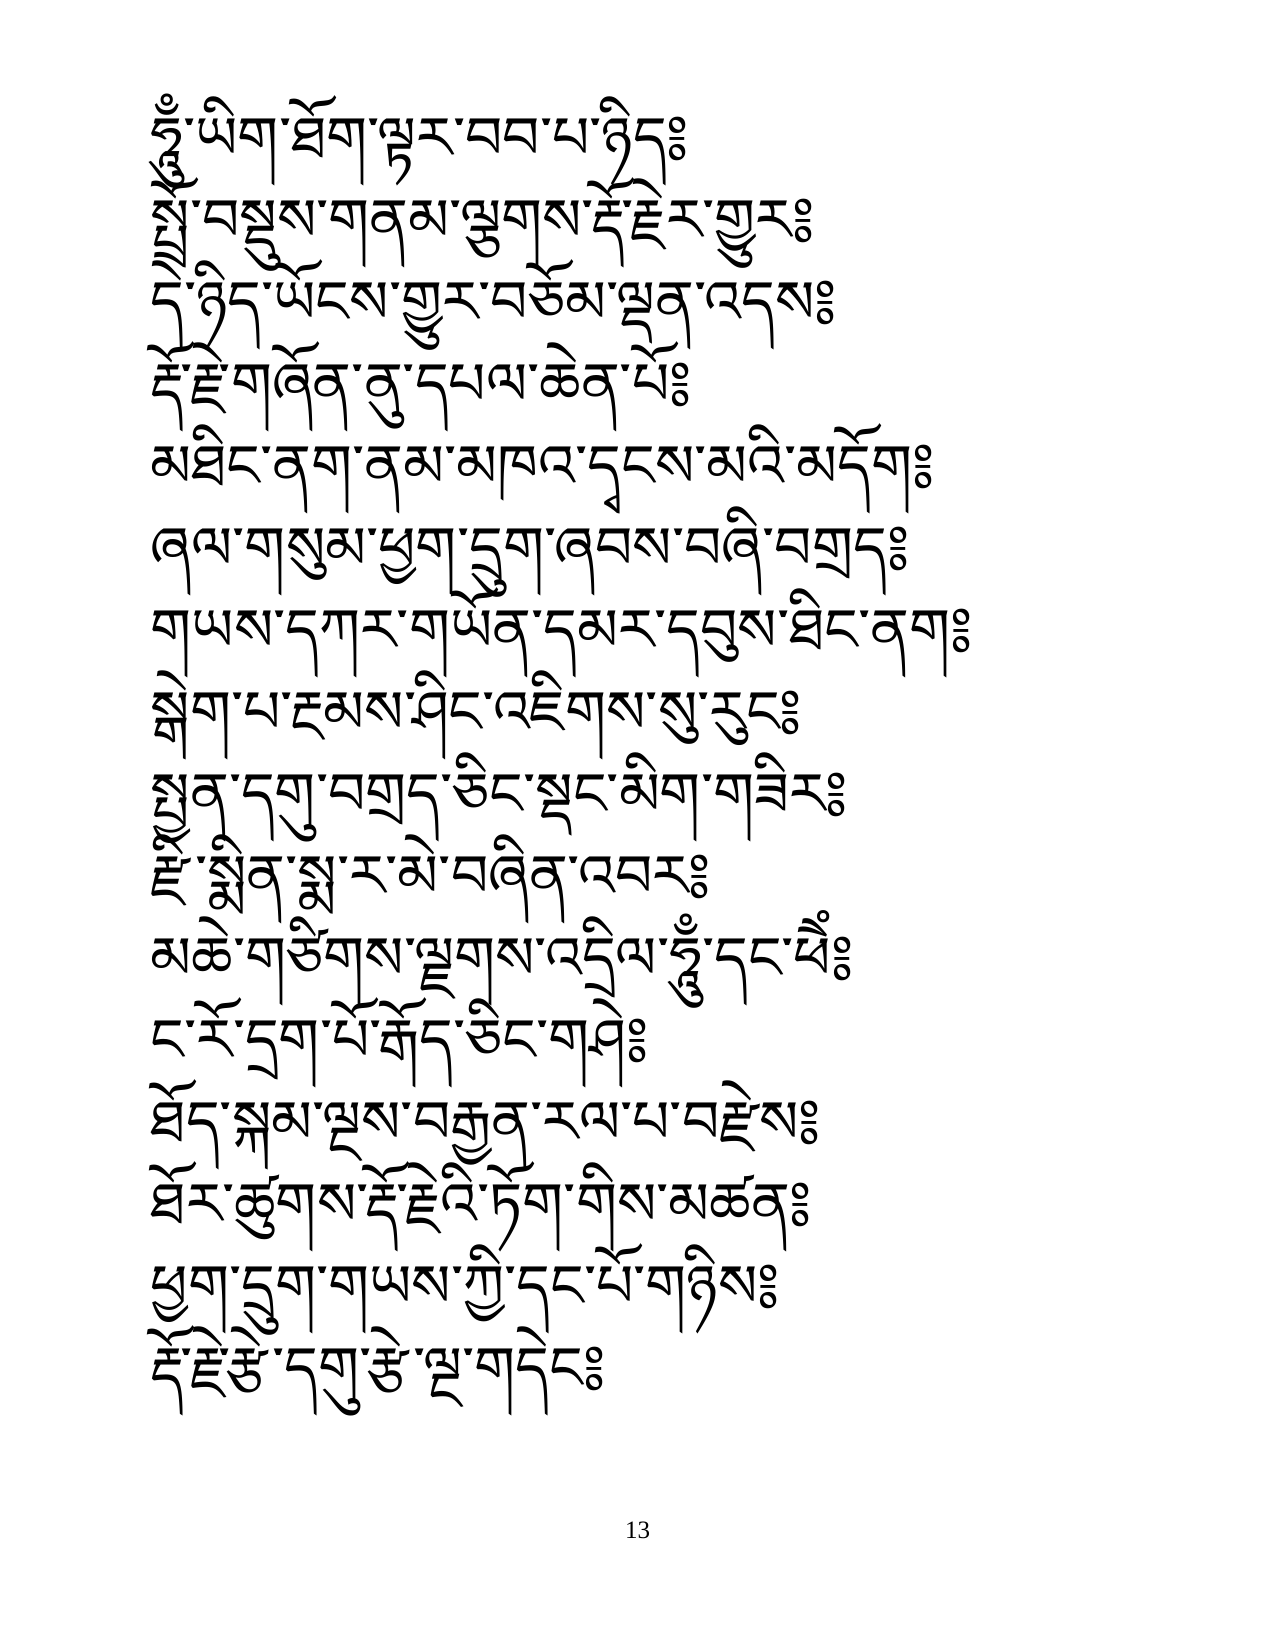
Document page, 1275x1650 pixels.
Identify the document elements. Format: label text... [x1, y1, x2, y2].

text སྒེག་པ་རྔམས་ཤིང་འཇིགས་སུ་རུང༔ [151, 680, 1169, 756]
text ཐོར་ཚུགས་རྡོ་རྗེའི་ཏོག་གིས་མཚན༔ [151, 1172, 1169, 1248]
text རྡོ་རྗེ་རྩེ་དགུ་རྩེ་ལྔ་གདེང༔ [151, 1336, 1169, 1412]
text མཆེ་གཙིགས་ལྗགས་འདྲིལ་ཧཱུྃ་དང་ཕཻཾ༔ [151, 926, 1169, 1002]
text ཧཱུྃ་ཡིག་ཐོག་ལྟར་བབ་པ་ཉིད༔ [151, 106, 1169, 182]
text སྤྱན་དགུ་བགྲད་ཅིང་སྡང་མིག་གཟིར༔ [151, 762, 1169, 838]
text རྫི་སྨིན་སྨ་ར་མེ་བཞིན་འབར༔ [151, 844, 1169, 920]
text ཐོད་སྐམ་ལྔས་བརྒྱན་རལ་པ་བརྫེས༔ [151, 1090, 1169, 1166]
text དེ་ཉིད་ཡོངས་གྱུར་བཅོམ་ལྡན་འདས༔ [151, 270, 1169, 346]
text གཡས་དཀར་གཡོན་དམར་དབུས་ཐིང་ནག༔ [151, 598, 1169, 674]
text ཞལ་གསུམ་ཕྱག་དྲུག་ཞབས་བཞི་བགྲད༔ [151, 516, 1169, 592]
text རྡོ་རྗེ་གཞོན་ནུ་དཔལ་ཆེན་པོ༔ [151, 352, 1169, 428]
text མཐིང་ནག་ནམ་མཁའ་དྭངས་མའི་མདོག༔ [151, 434, 1169, 510]
text སྤྲོ་བསྡུས་གནམ་ལྕགས་རྡོ་རྗེར་གྱུར༔ [151, 188, 1169, 264]
text ཕྱག་དྲུག་གཡས་ཀྱི་དང་པོ་གཉིས༔ [151, 1254, 1169, 1330]
text ང་རོ་དྲག་པོ་རྒོད་ཅིང་གཤེ༔ [151, 1008, 1169, 1084]
